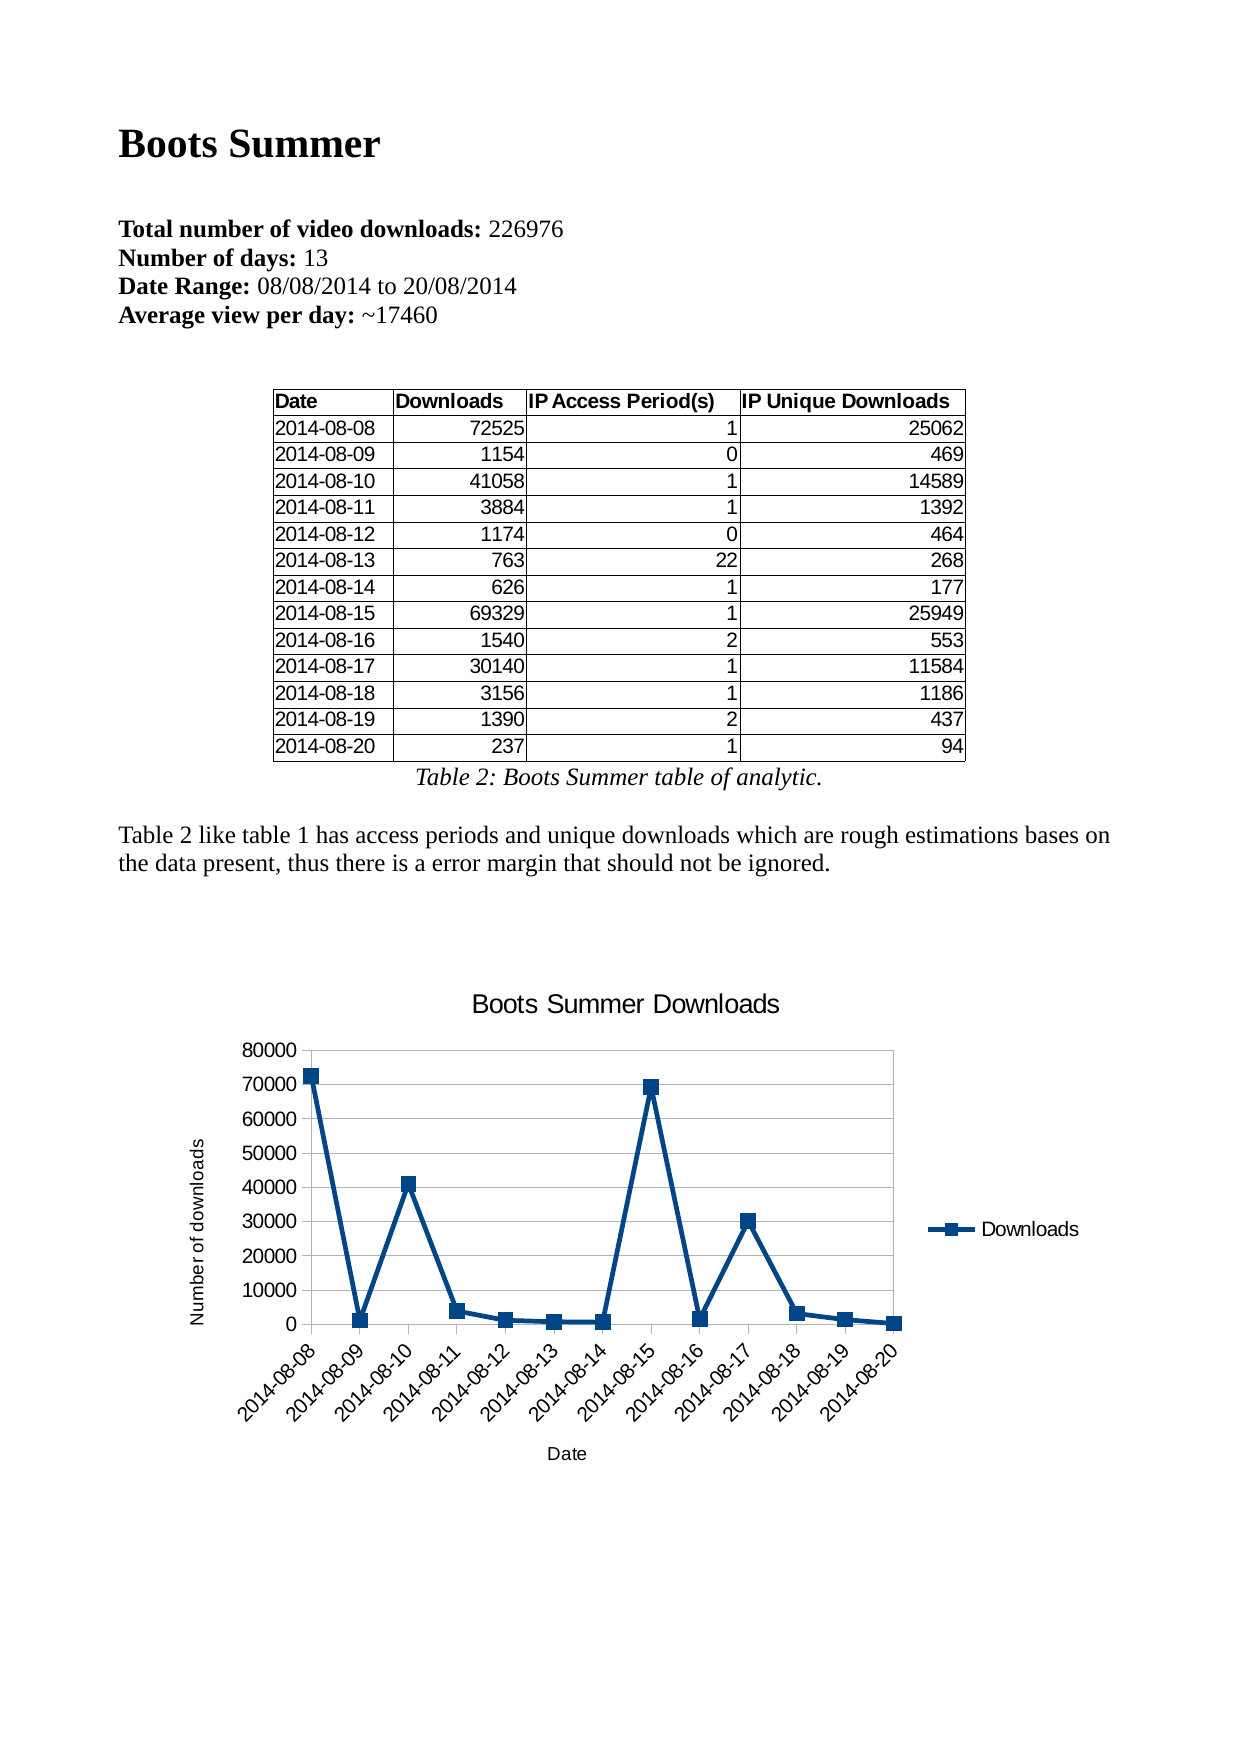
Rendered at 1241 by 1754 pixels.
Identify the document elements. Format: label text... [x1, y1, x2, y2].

text Average view per day: ~17460 [118, 300, 1122, 329]
text Table 2 like table 1 has access periods and unique downloads which are rough estimations bases on the data present, thus there is a error margin that should not be ignored. [118, 820, 1122, 877]
text Total number of video downloads: 226976 [118, 214, 1122, 243]
text Boots Summer [118, 118, 1122, 166]
text Number of days: 13 [118, 243, 1122, 271]
text Date Range: 08/08/2014 to 20/08/2014 [118, 271, 1122, 300]
text Table 2: Boots Summer table of analytic. [118, 386, 1122, 791]
